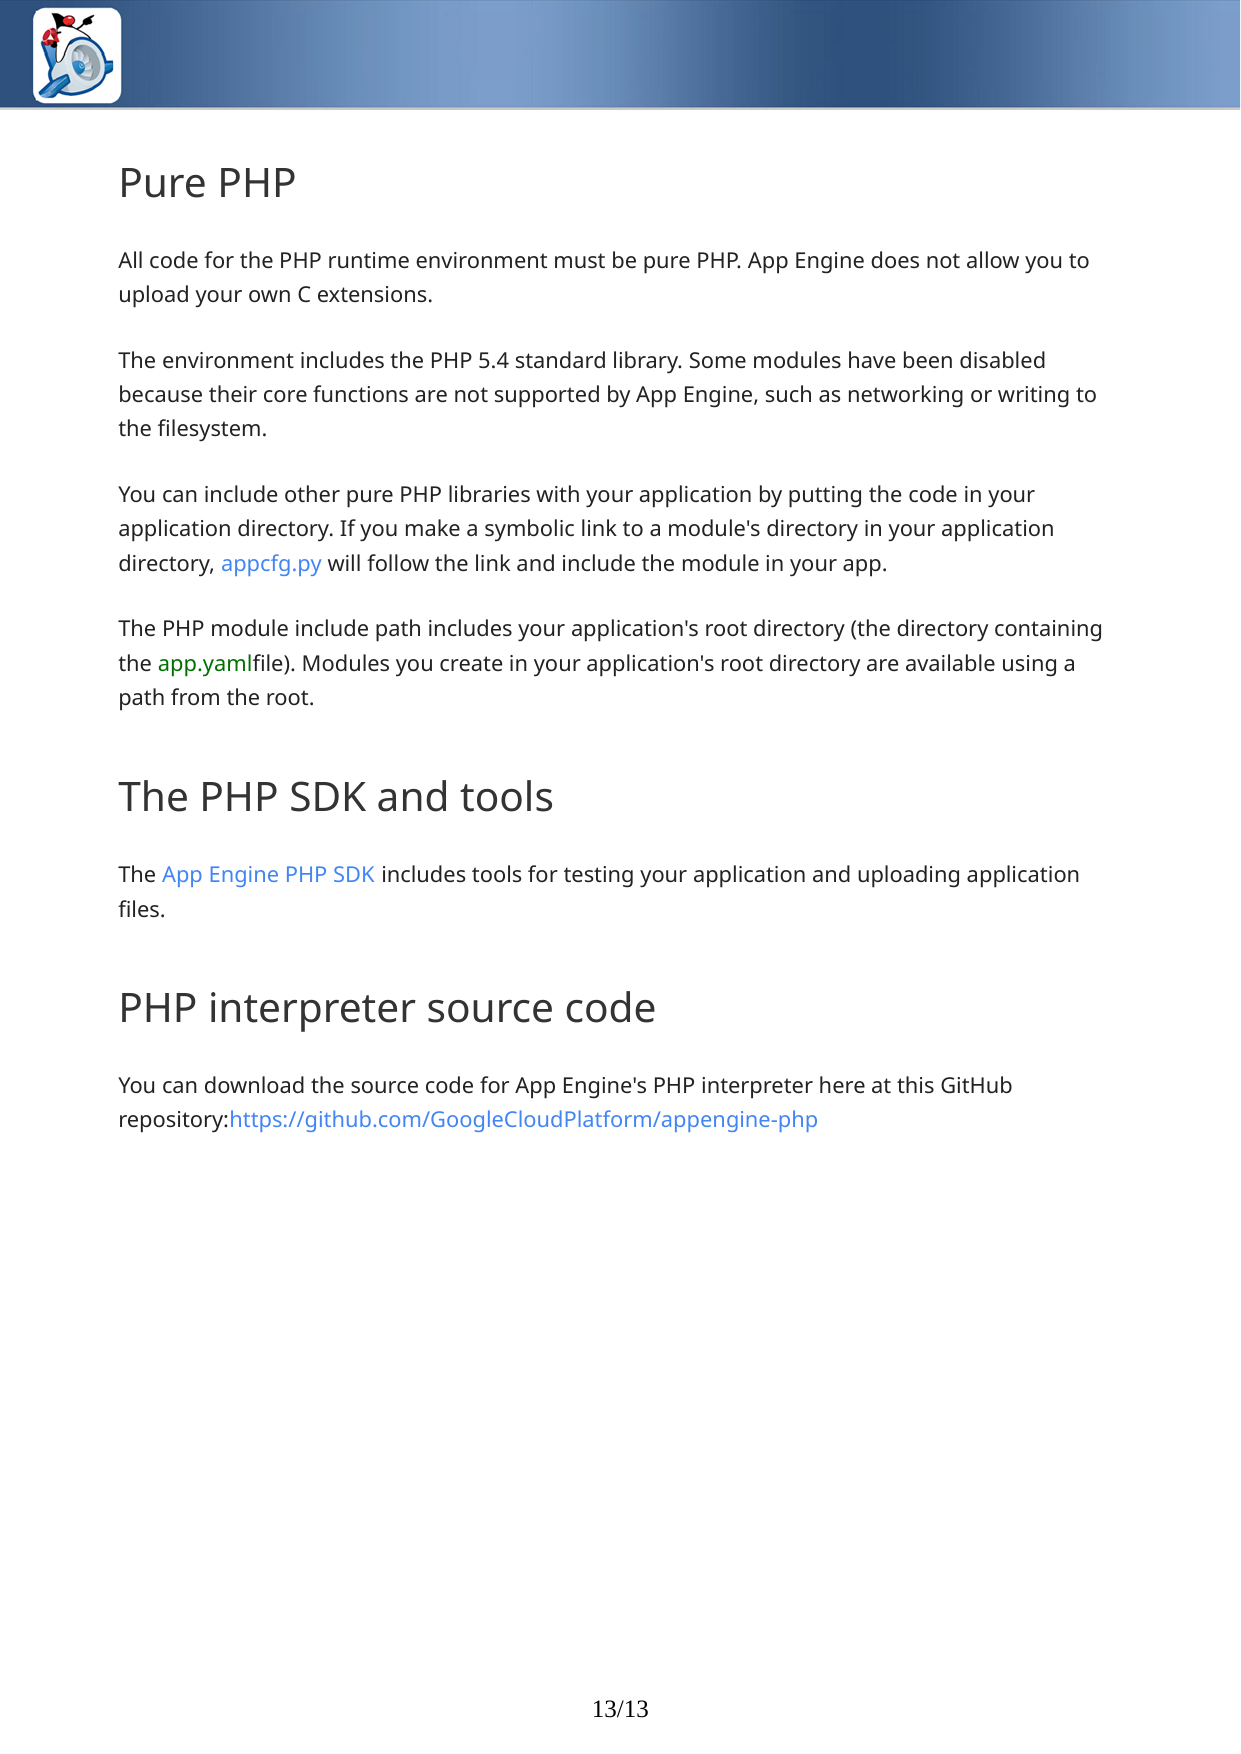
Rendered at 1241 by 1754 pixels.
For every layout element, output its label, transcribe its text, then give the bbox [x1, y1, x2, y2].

text The App Engine PHP SDK includes tools for testing your application and uploading application files. [118, 855, 1122, 923]
text You can download the source code for App Engine's PHP interpreter here at this GitHub repository:https://github.com/GoogleCloudPlatform/appengine-php [118, 1065, 1122, 1134]
subtitle Pure PHP [118, 153, 1122, 209]
text All code for the PHP runtime environment must be pure PHP. App Engine does not allow you to upload your own C extensions. [118, 240, 1122, 309]
picture [0, 0, 1241, 110]
subtitle The PHP SDK and tools [118, 768, 1122, 823]
text You can include other pure PHP libraries with your application by putting the code in your application directory. If you make a symbolic link to a module's directory in your application directory, appcfg.py will follow the link and include the module in your app. [118, 474, 1122, 578]
subtitle PHP interpreter source code [118, 979, 1122, 1034]
text The PHP module include path includes your application's root directory (the directory containing the app.yamlfile). Modules you create in your application's root directory are available using a path from the root. [118, 609, 1122, 712]
text The environment includes the PHP 5.4 standard library. Some modules have been disabled because their core functions are not supported by App Engine, such as networking or writing to the filesystem. [118, 340, 1122, 443]
